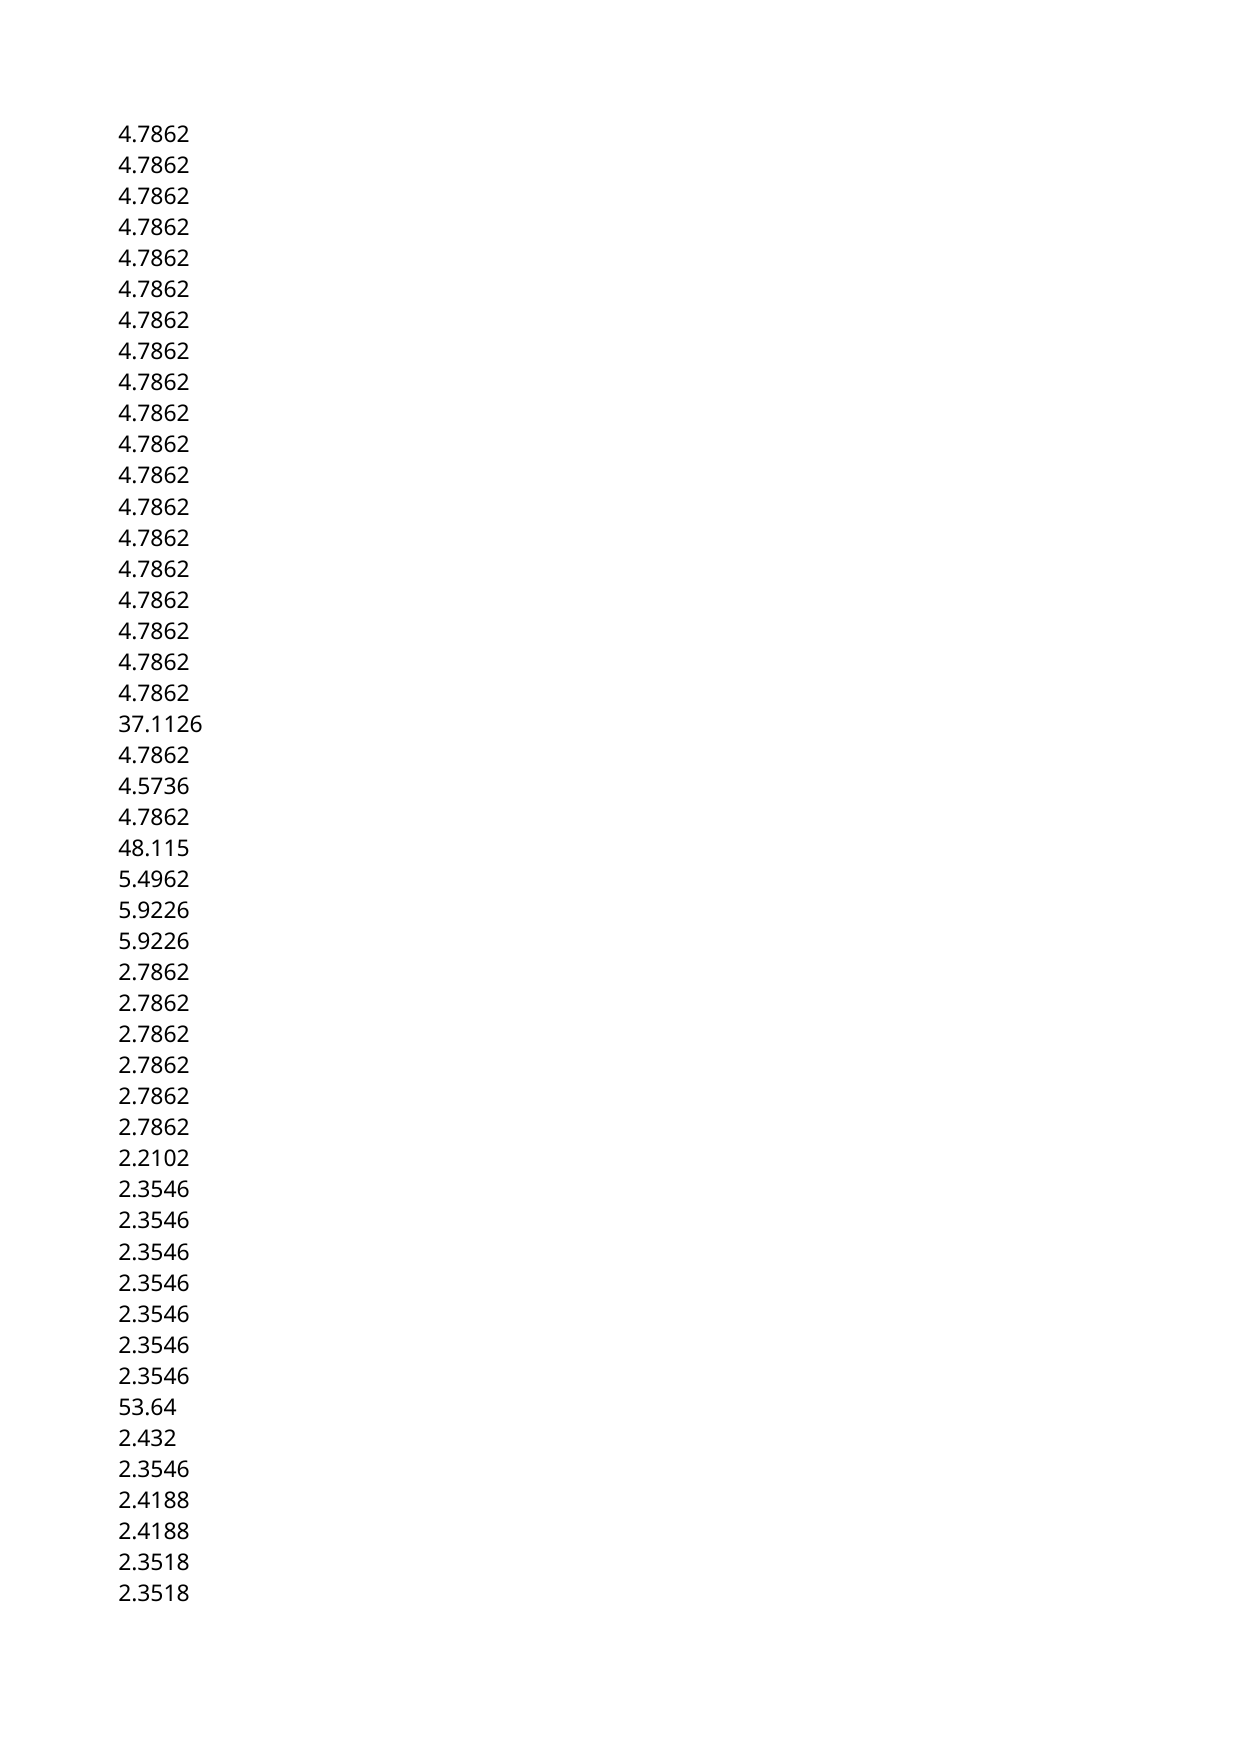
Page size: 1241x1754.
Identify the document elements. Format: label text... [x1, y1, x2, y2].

text 2.3546 [118, 1298, 1122, 1329]
text 2.7862 [118, 1080, 1122, 1111]
text 2.3518 [118, 1546, 1122, 1577]
text 2.3546 [118, 1173, 1122, 1204]
text 4.7862 [118, 428, 1122, 459]
text 2.3518 [118, 1577, 1122, 1608]
text 4.7862 [118, 677, 1122, 708]
text 4.7862 [118, 615, 1122, 646]
text 4.7862 [118, 304, 1122, 335]
text 2.3546 [118, 1236, 1122, 1267]
text 4.7862 [118, 522, 1122, 553]
text 5.4962 [118, 863, 1122, 894]
text 4.7862 [118, 801, 1122, 832]
text 2.7862 [118, 987, 1122, 1018]
text 4.7862 [118, 553, 1122, 584]
text 48.115 [118, 832, 1122, 863]
text 2.4188 [118, 1515, 1122, 1546]
text 2.432 [118, 1422, 1122, 1453]
text 4.7862 [118, 211, 1122, 242]
text 4.7862 [118, 739, 1122, 770]
text 2.7862 [118, 1018, 1122, 1049]
text 4.7862 [118, 242, 1122, 273]
text 4.7862 [118, 149, 1122, 180]
text 4.7862 [118, 646, 1122, 677]
text 2.3546 [118, 1360, 1122, 1391]
text 2.3546 [118, 1204, 1122, 1236]
text 4.7862 [118, 273, 1122, 304]
text 2.7862 [118, 1049, 1122, 1080]
text 2.7862 [118, 1111, 1122, 1142]
text 5.9226 [118, 925, 1122, 956]
text 2.3546 [118, 1329, 1122, 1360]
text 4.7862 [118, 366, 1122, 397]
text 4.7862 [118, 118, 1122, 149]
text 4.7862 [118, 397, 1122, 428]
text 2.3546 [118, 1453, 1122, 1484]
text 4.7862 [118, 335, 1122, 366]
text 4.7862 [118, 180, 1122, 211]
text 2.4188 [118, 1484, 1122, 1515]
text 2.2102 [118, 1142, 1122, 1173]
text 4.7862 [118, 459, 1122, 491]
text 4.7862 [118, 491, 1122, 522]
text 4.7862 [118, 584, 1122, 615]
text 4.5736 [118, 770, 1122, 801]
text 5.9226 [118, 894, 1122, 925]
text 53.64 [118, 1391, 1122, 1422]
text 2.3546 [118, 1267, 1122, 1298]
text 37.1126 [118, 708, 1122, 739]
text 2.7862 [118, 956, 1122, 987]
